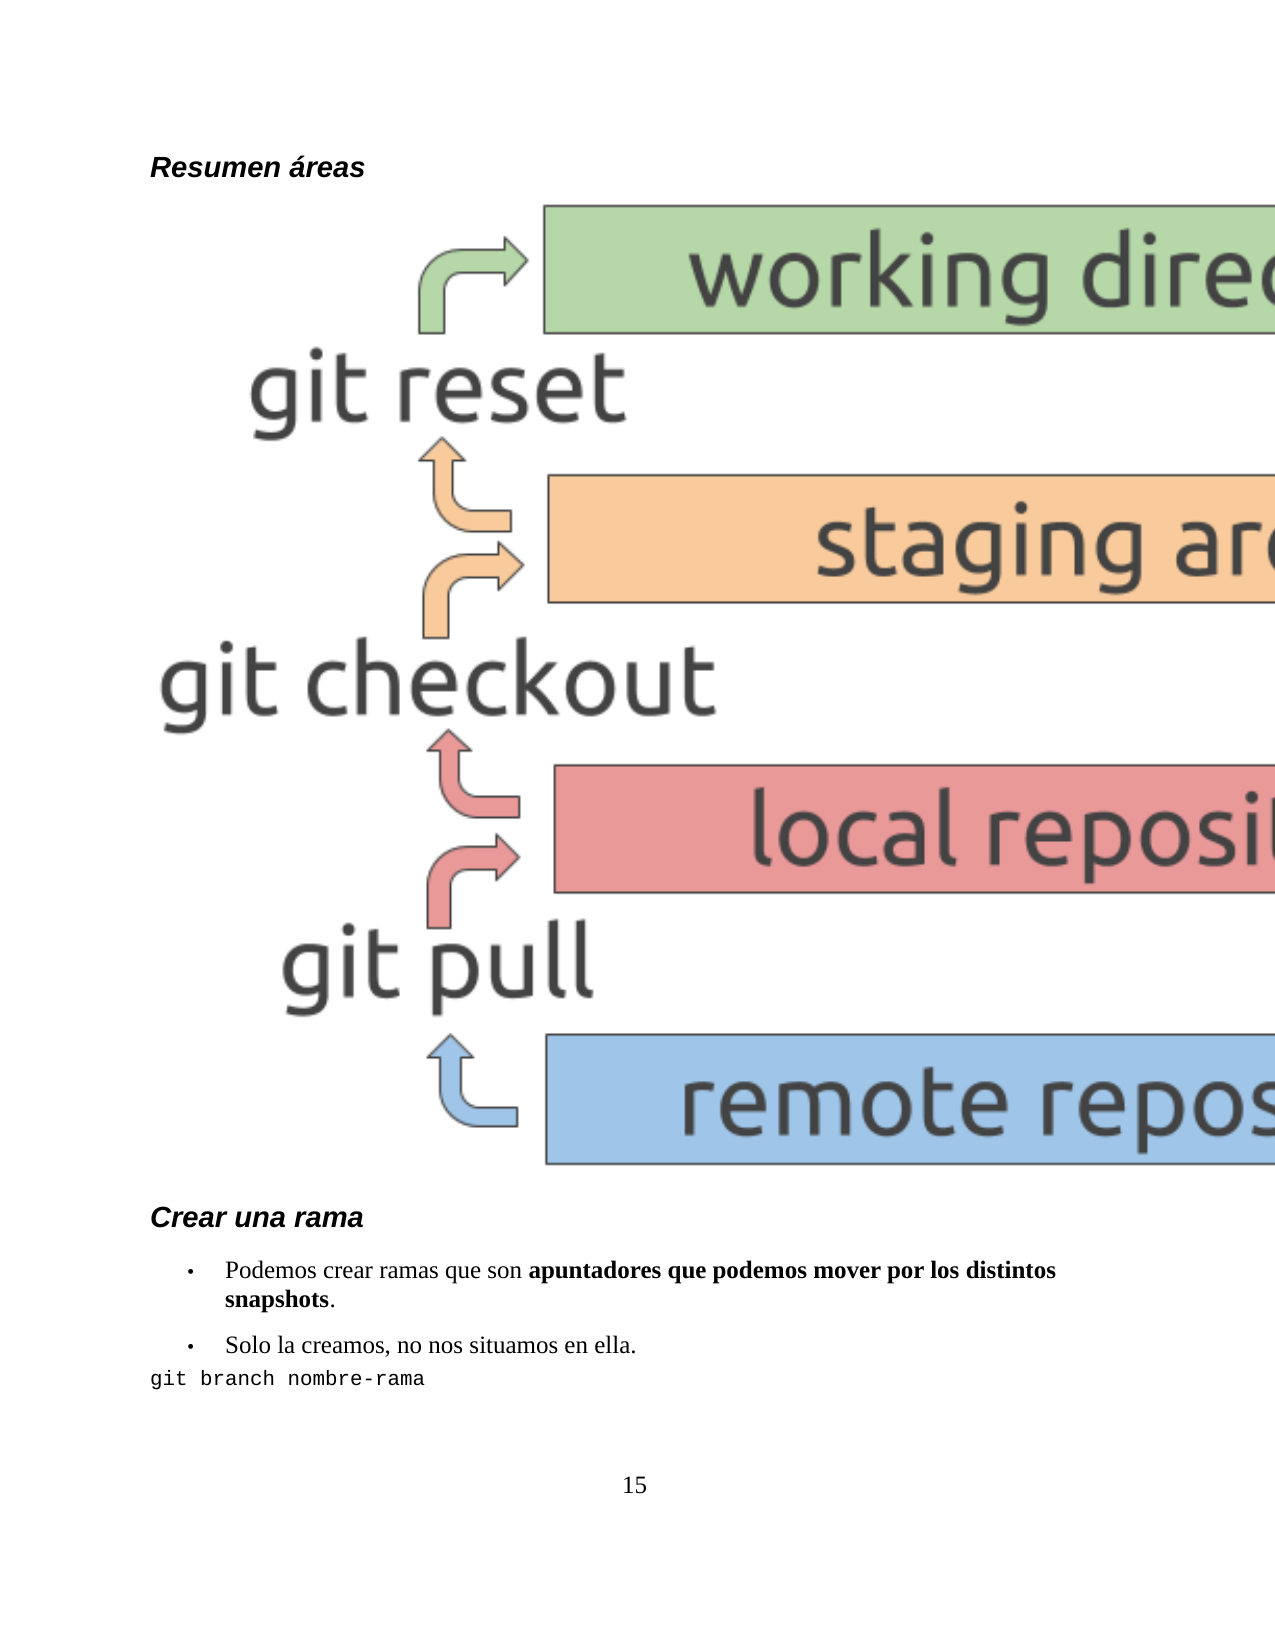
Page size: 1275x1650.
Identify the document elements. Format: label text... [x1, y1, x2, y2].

list Podemos crear ramas que son apuntadores que podemos mover por los distintos snapshots. [187, 1255, 1125, 1313]
subtitle Resumen áreas [150, 150, 1125, 183]
text git branch nombre-rama [150, 1368, 1125, 1392]
subtitle Crear una rama [150, 1200, 1125, 1234]
list Solo la creamos, no nos situamos en ella. [187, 1331, 1125, 1359]
picture [150, 196, 1275, 1176]
